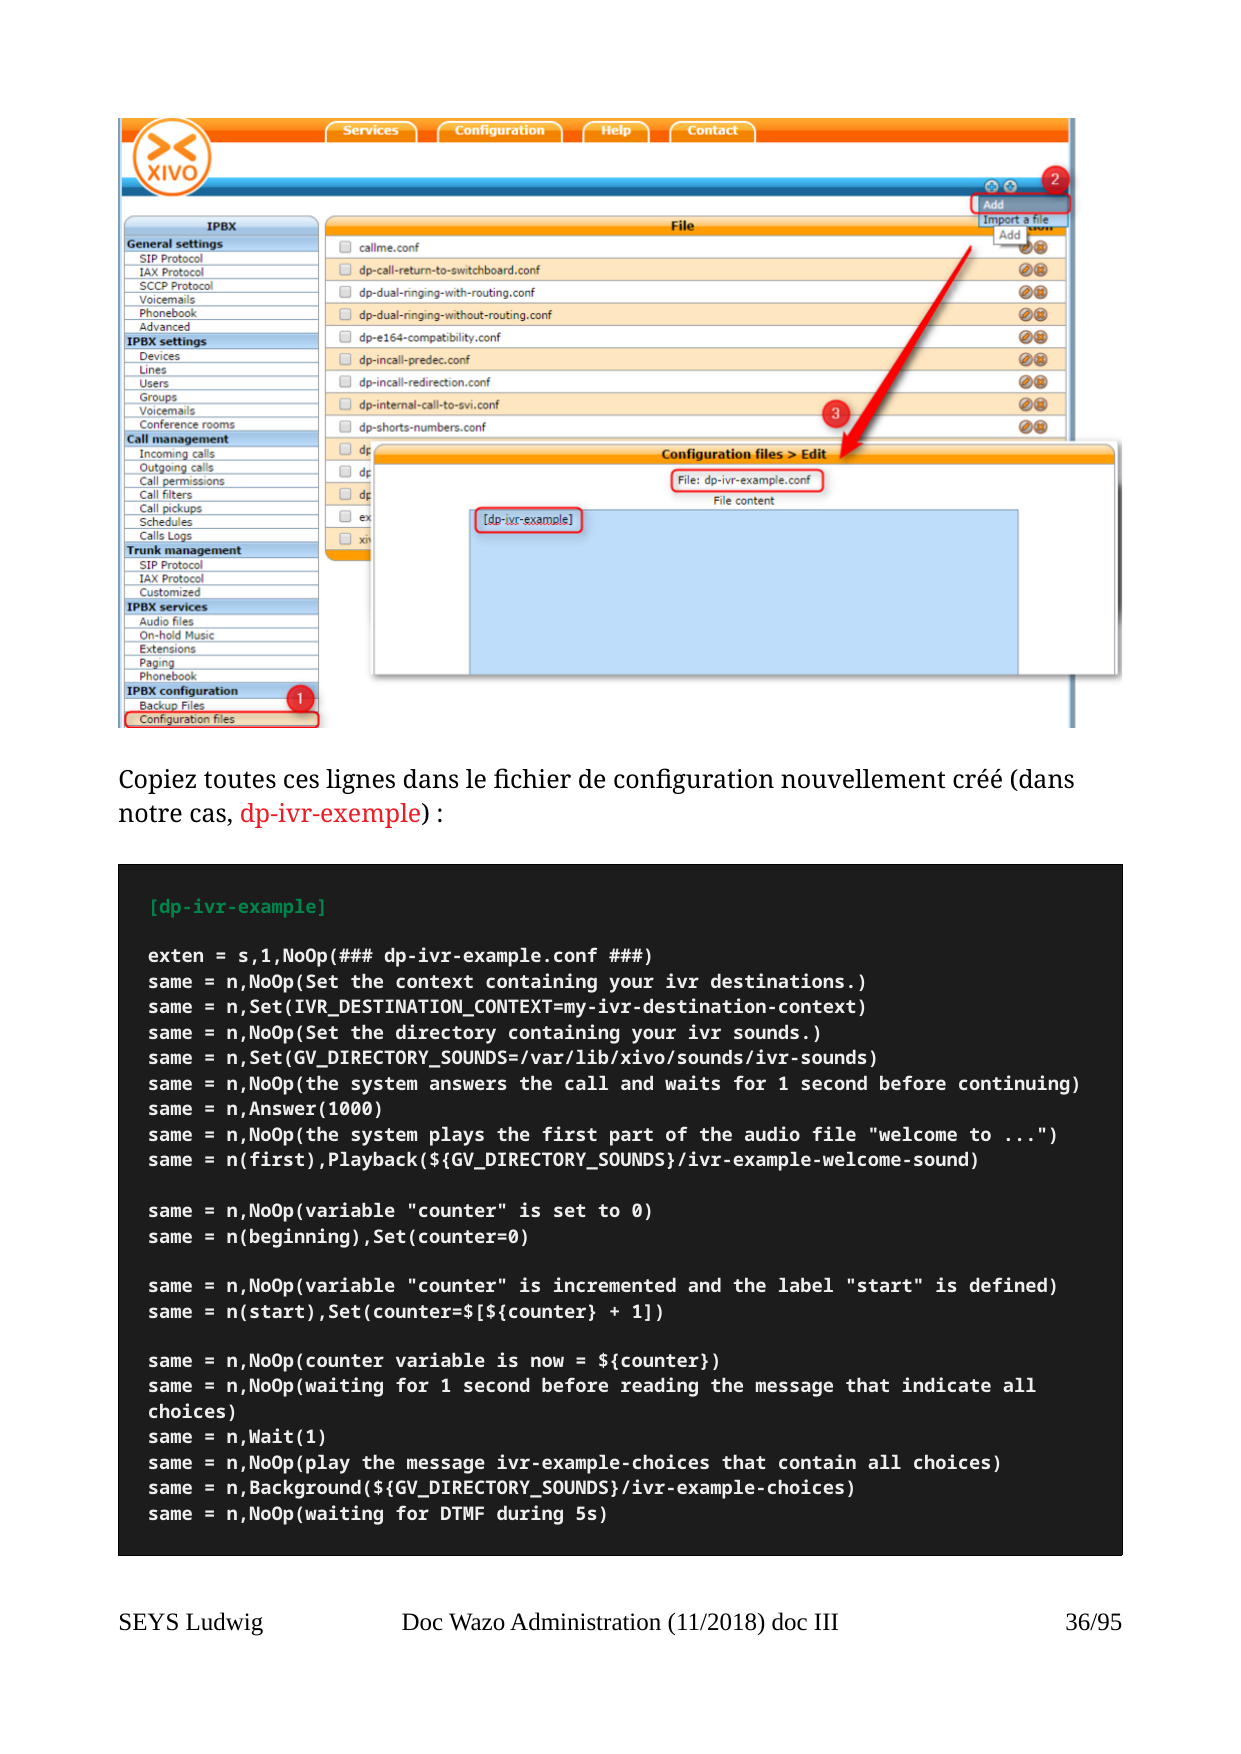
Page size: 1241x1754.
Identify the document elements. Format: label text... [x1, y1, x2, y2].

text same = n,Set(GV_DIRECTORY_SOUNDS=/var/lib/xivo/sounds/ivr-sounds) [119, 1015, 1122, 1041]
text same = n(beginning),Set(counter=0) [119, 1194, 1122, 1219]
text same = n,NoOp(waiting for DTMF during 5s) [119, 1471, 1122, 1555]
text same = n,NoOp(the system plays the first part of the audio file "welcome to ...") [119, 1092, 1122, 1117]
text same = n,NoOp(Set the directory containing your ivr sounds.) [119, 989, 1122, 1015]
text same = n,NoOp(the system answers the call and waits for 1 second before continuing) [119, 1041, 1122, 1066]
text same = n,NoOp(waiting for 1 second before reading the message that indicate all choices) [119, 1343, 1122, 1394]
text same = n,NoOp(variable "counter" is set to 0) [119, 1168, 1122, 1194]
text same = n,Wait(1) [119, 1394, 1122, 1419]
text [dp-ivr-example] [119, 865, 1122, 889]
picture [118, 118, 1123, 728]
text exten = s,1,NoOp(### dp-ivr-example.conf ###) [119, 913, 1122, 938]
text same = n(start),Set(counter=$[${counter} + 1]) [119, 1268, 1122, 1294]
text same = n,Set(IVR_DESTINATION_CONTEXT=my-ivr-destination-context) [119, 964, 1122, 989]
text same = n,Answer(1000) [119, 1066, 1122, 1092]
text same = n,NoOp(counter variable is now = ${counter}) [119, 1317, 1122, 1343]
text same = n,NoOp(play the message ivr-example-choices that contain all choices) [119, 1419, 1122, 1445]
text Copiez toutes ces lignes dans le fichier de configuration nouvellement créé (dans notre cas, dp-ivr-exemple) : [118, 762, 1122, 830]
text same = n(first),Playback(${GV_DIRECTORY_SOUNDS}/ivr-example-welcome-sound) [119, 1117, 1122, 1143]
text same = n,NoOp(Set the context containing your ivr destinations.) [119, 938, 1122, 964]
text same = n,Background(${GV_DIRECTORY_SOUNDS}/ivr-example-choices) [119, 1445, 1122, 1471]
text same = n,NoOp(variable "counter" is incremented and the label "start" is defined) [119, 1243, 1122, 1268]
